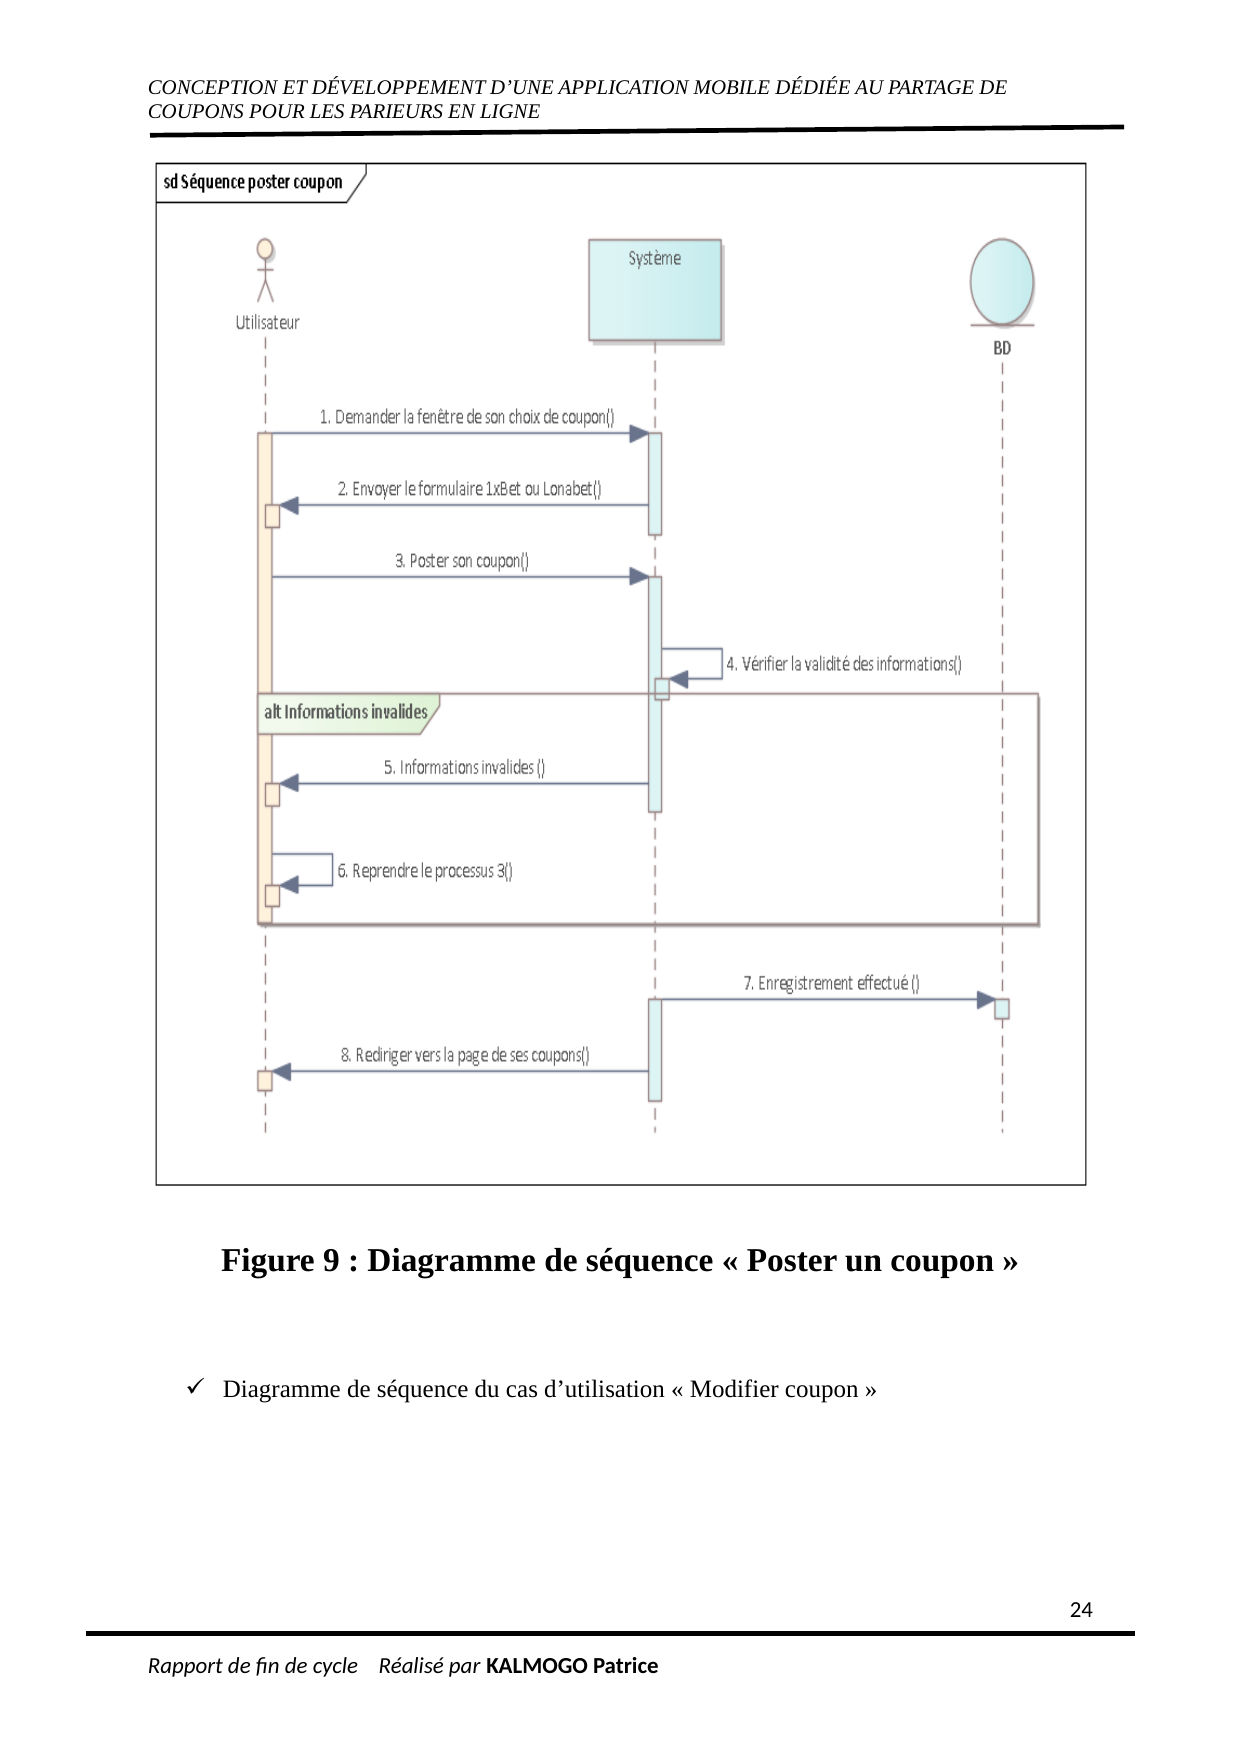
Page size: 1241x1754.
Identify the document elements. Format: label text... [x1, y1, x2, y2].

list Diagramme de séquence du cas d’utilisation « Modifier coupon » [185, 1374, 1093, 1403]
subtitle Figure 9 : Diagramme de séquence « Poster un coupon » [148, 1241, 1093, 1279]
